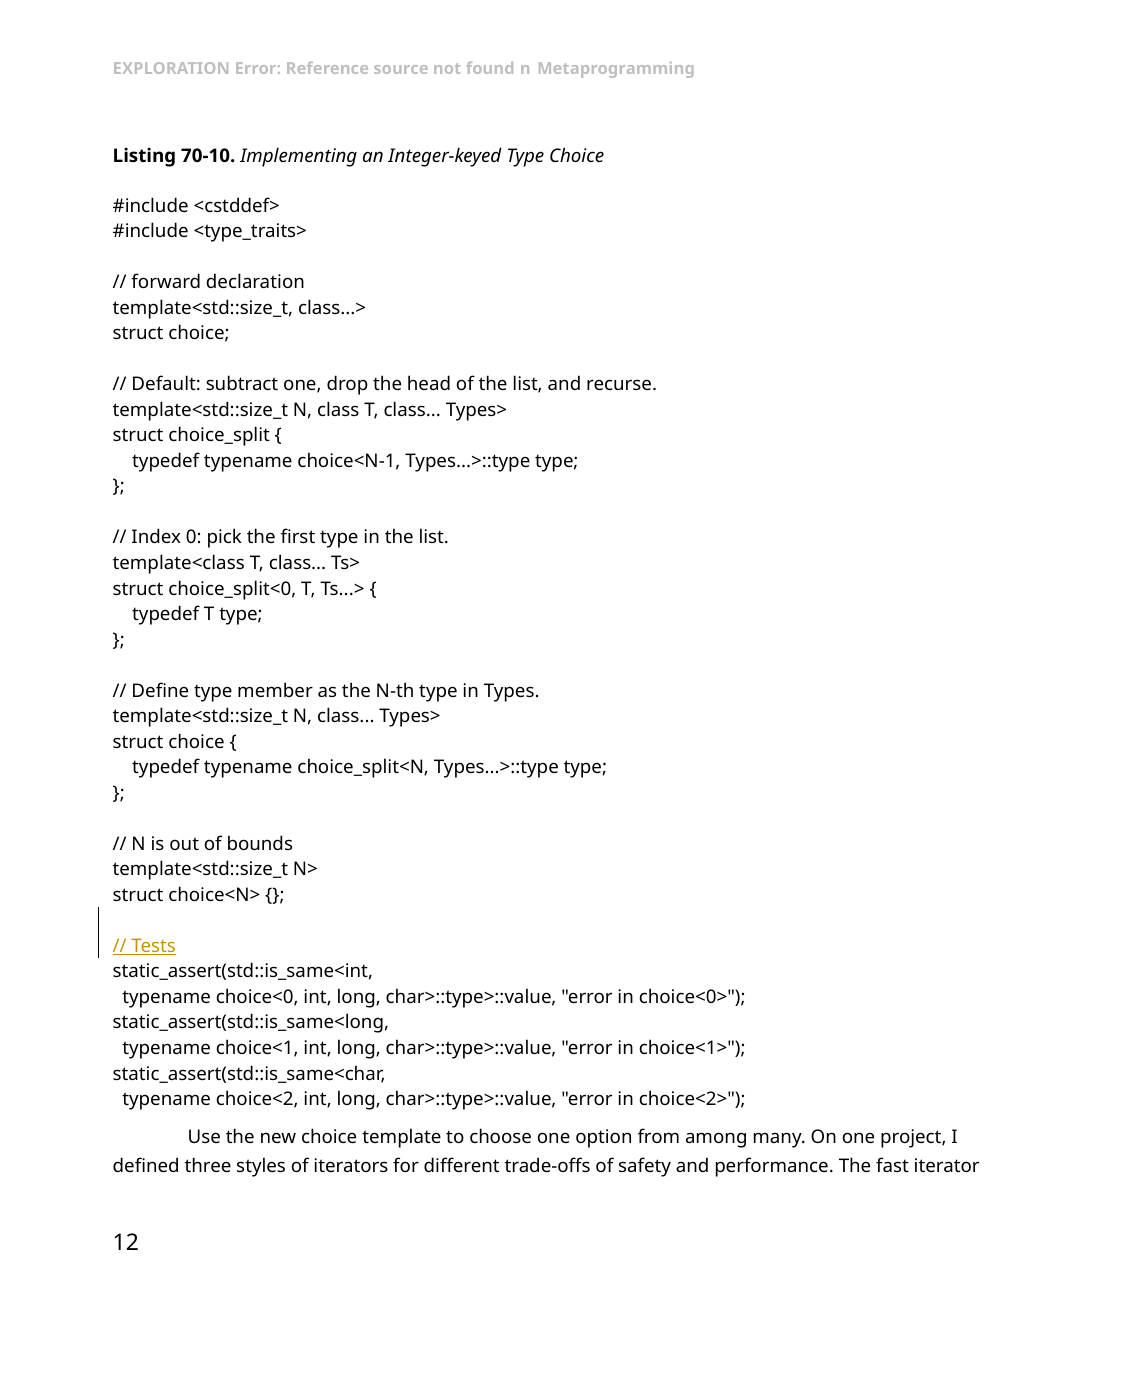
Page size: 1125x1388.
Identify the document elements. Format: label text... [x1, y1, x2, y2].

text typename choice<1, int, long, char>::type>::value, "error in choice<1>"); [112, 1034, 1012, 1060]
text struct choice_split { [112, 422, 1012, 447]
text // Tests [112, 932, 1012, 958]
text }; [112, 626, 1012, 651]
text typedef T type; [112, 600, 1012, 626]
text #include <cstddef> [112, 192, 1012, 218]
text template<std::size_t, class...> [112, 294, 1012, 320]
text struct choice_split<0, T, Ts...> { [112, 575, 1012, 600]
text template<std::size_t N> [112, 856, 1012, 881]
text static_assert(std::is_same<char, [112, 1060, 1012, 1085]
text // Default: subtract one, drop the head of the list, and recurse. [112, 371, 1012, 396]
text static_assert(std::is_same<int, [112, 958, 1012, 983]
text Use the new choice template to choose one option from among many. On one project, I defined three styles of iterators for different trade-offs of safety and performance. The fast iterator [112, 1123, 1012, 1178]
text typedef typename choice_split<N, Types...>::type type; [112, 753, 1012, 779]
text typedef typename choice<N-1, Types...>::type type; [112, 447, 1012, 473]
text struct choice; [112, 320, 1012, 345]
text // Index 0: pick the first type in the list. [112, 524, 1012, 549]
text template<class T, class... Ts> [112, 549, 1012, 575]
text // N is out of bounds [112, 830, 1012, 856]
text template<std::size_t N, class... Types> [112, 702, 1012, 728]
text static_assert(std::is_same<long, [112, 1009, 1012, 1034]
text template<std::size_t N, class T, class... Types> [112, 396, 1012, 422]
text struct choice<N> {}; [112, 881, 1012, 907]
text // forward declaration [112, 269, 1012, 294]
text // Define type member as the N-th type in Types. [112, 677, 1012, 702]
text }; [112, 473, 1012, 498]
text #include <type_traits> [112, 218, 1012, 243]
text typename choice<0, int, long, char>::type>::value, "error in choice<0>"); [112, 983, 1012, 1009]
text Listing 70-10. Implementing an Integer-keyed Type Choice [112, 142, 1012, 167]
text struct choice { [112, 728, 1012, 753]
text }; [112, 779, 1012, 804]
text typename choice<2, int, long, char>::type>::value, "error in choice<2>"); [112, 1085, 1012, 1111]
